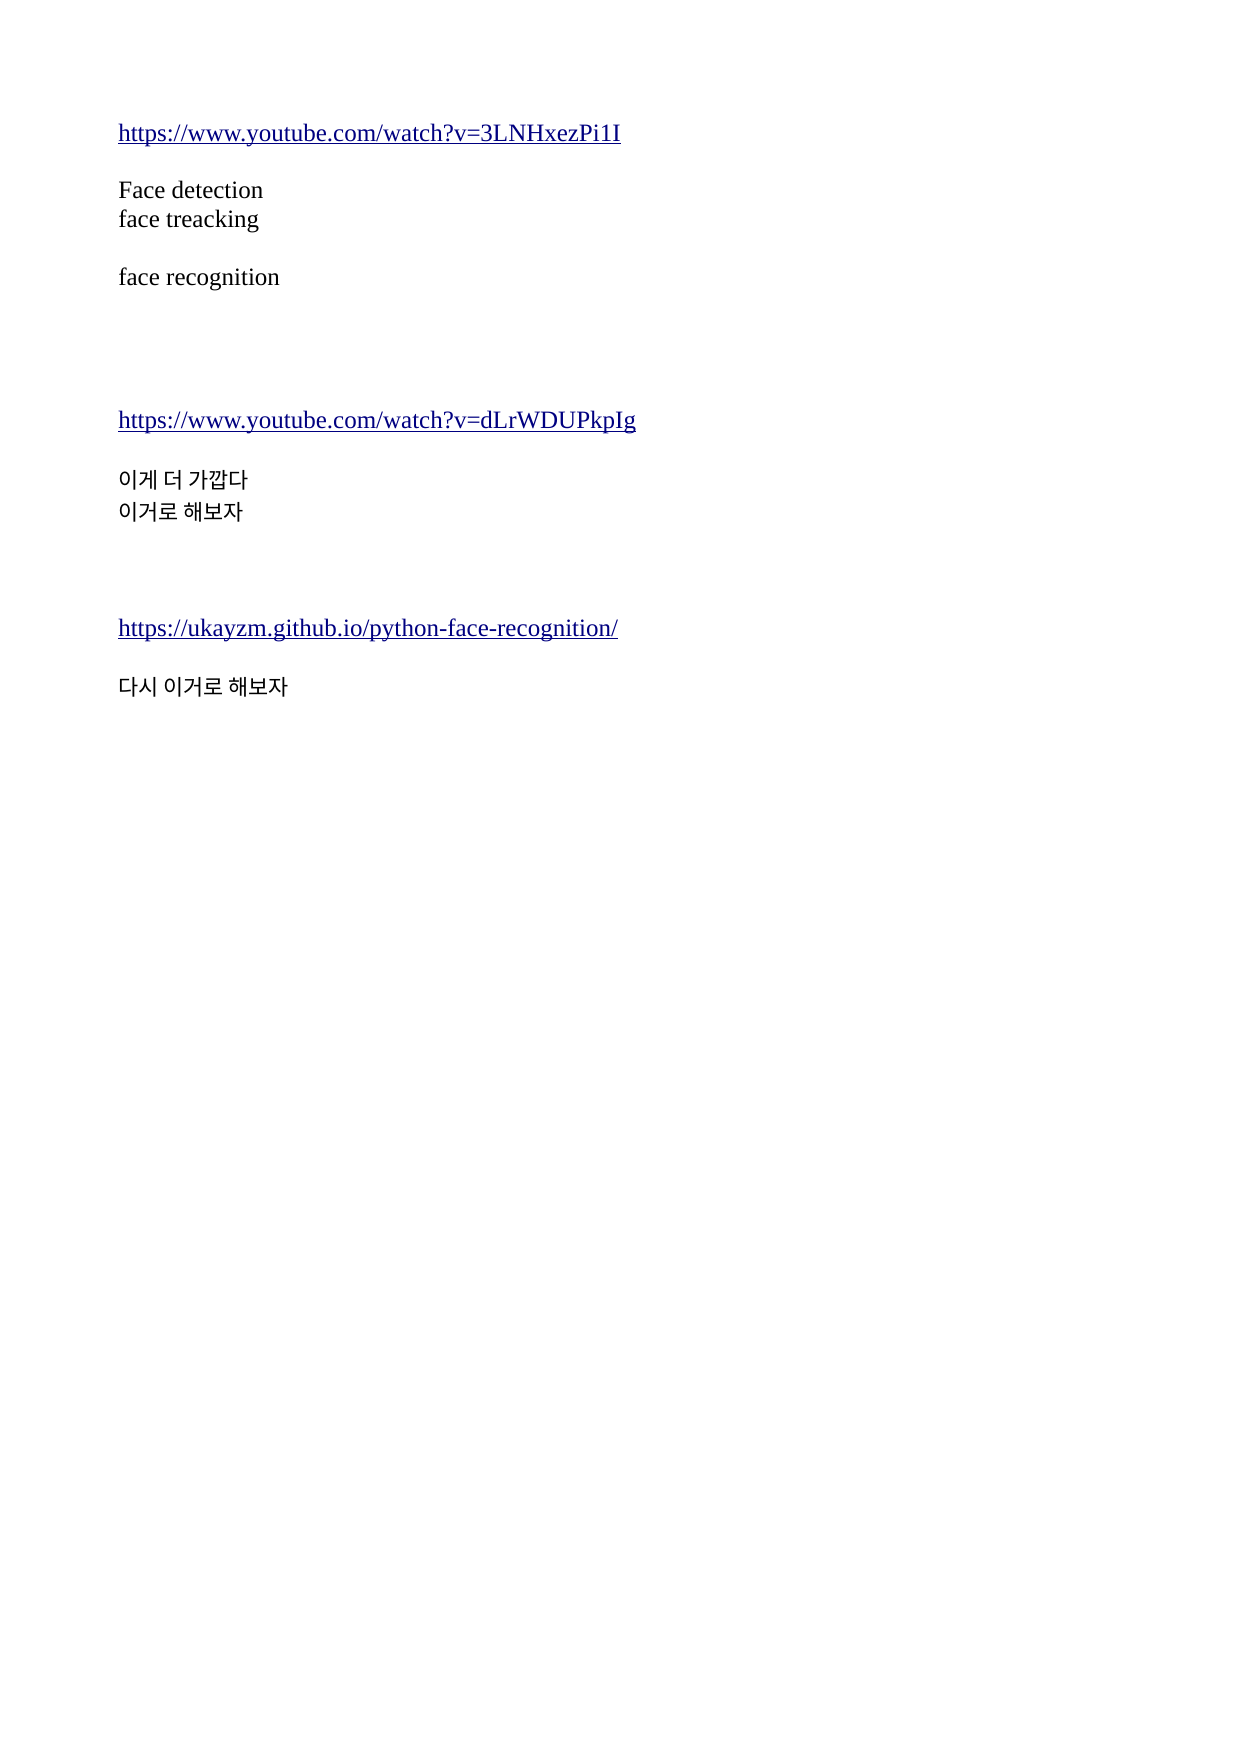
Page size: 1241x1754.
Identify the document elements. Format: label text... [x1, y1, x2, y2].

text face treacking [118, 204, 1122, 233]
text https://www.youtube.com/watch?v=3LNHxezPi1I [118, 118, 1122, 147]
text face recognition [118, 262, 1122, 291]
text 이거로 해보자 [118, 495, 1122, 526]
text https://ukayzm.github.io/python-face-recognition/ [118, 613, 1122, 641]
text 다시 이거로 해보자 [118, 670, 1122, 702]
text https://www.youtube.com/watch?v=dLrWDUPkpIg [118, 406, 1122, 434]
text Face detection [118, 176, 1122, 204]
text 이게 더 가깝다 [118, 463, 1122, 495]
